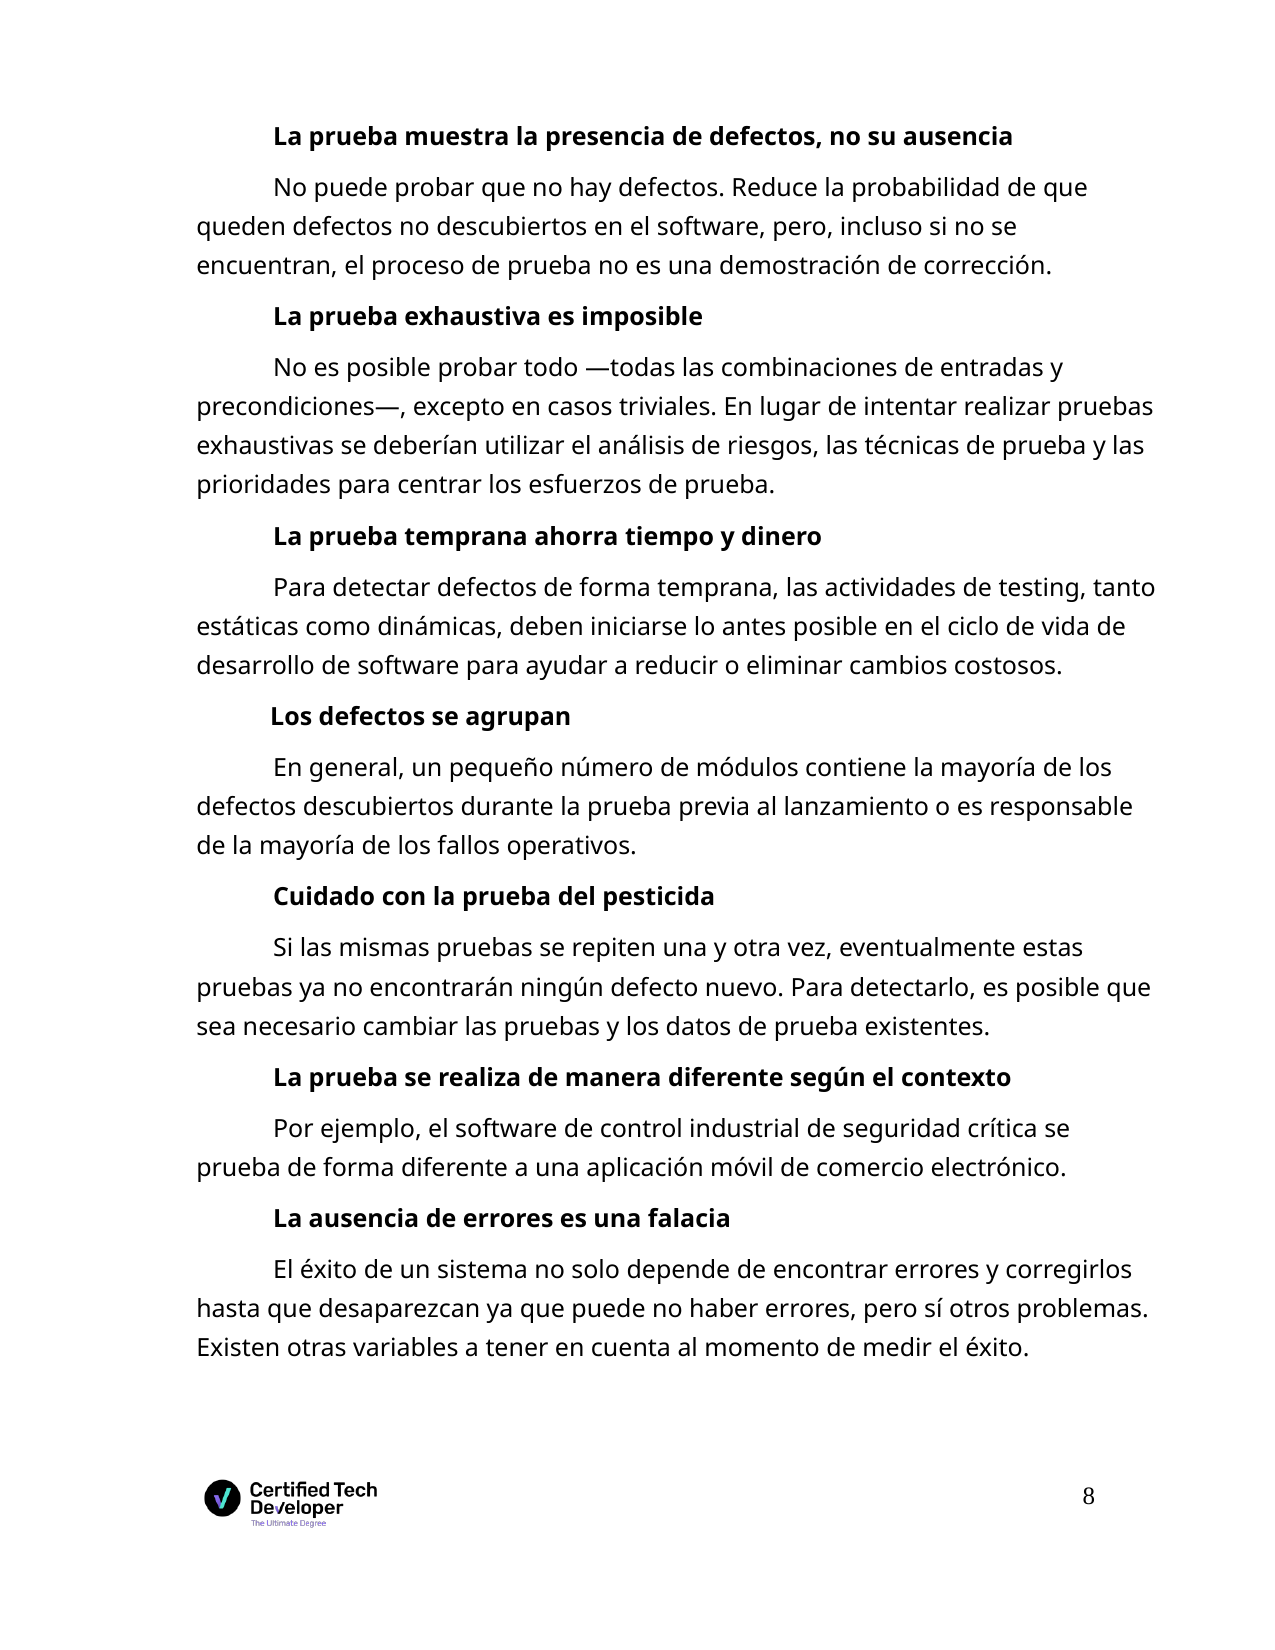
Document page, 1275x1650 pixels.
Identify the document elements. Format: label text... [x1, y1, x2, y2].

text El éxito de un sistema no solo depende de encontrar errores y corregirlos hasta que desaparezcan ya que puede no haber errores, pero sí otros problemas. Existen otras variables a tener en cuenta al momento de medir el éxito. [196, 1252, 1156, 1364]
text En general, un pequeño número de módulos contiene la mayoría de los defectos descubiertos durante la prueba previa al lanzamiento o es responsable de la mayoría de los fallos operativos. [196, 749, 1156, 862]
text La prueba temprana ahorra tiempo y dinero [196, 518, 1156, 552]
text Los defectos se agrupan [196, 698, 1156, 733]
text Por ejemplo, el software de control industrial de seguridad crítica se prueba de forma diferente a una aplicación móvil de comercio electrónico. [196, 1110, 1156, 1184]
text La prueba muestra la presencia de defectos, no su ausencia [196, 118, 1156, 152]
text No es posible probar todo —todas las combinaciones de entradas y precondiciones—, excepto en casos triviales. En lugar de intentar realizar pruebas exhaustivas se deberían utilizar el análisis de riesgos, las técnicas de prueba y las prioridades para centrar los esfuerzos de prueba. [196, 349, 1156, 501]
text Si las mismas pruebas se repiten una y otra vez, eventualmente estas pruebas ya no encontrarán ningún defecto nuevo. Para detectarlo, es posible que sea necesario cambiar las pruebas y los datos de prueba existentes. [196, 930, 1156, 1042]
text Para detectar defectos de forma temprana, las actividades de testing, tanto estáticas como dinámicas, deben iniciarse lo antes posible en el ciclo de vida de desarrollo de software para ayudar a reducir o eliminar cambios costosos. [196, 569, 1156, 682]
text La prueba se realiza de manera diferente según el contexto [196, 1059, 1156, 1093]
picture [196, 1466, 388, 1532]
text La prueba exhaustiva es imposible [196, 298, 1156, 333]
text Cuidado con la prueba del pesticida [196, 879, 1156, 913]
text No puede probar que no hay defectos. Reduce la probabilidad de que queden defectos no descubiertos en el software, pero, incluso si no se encuentran, el proceso de prueba no es una demostración de corrección. [196, 169, 1156, 282]
text La ausencia de errores es una falacia [196, 1201, 1156, 1235]
